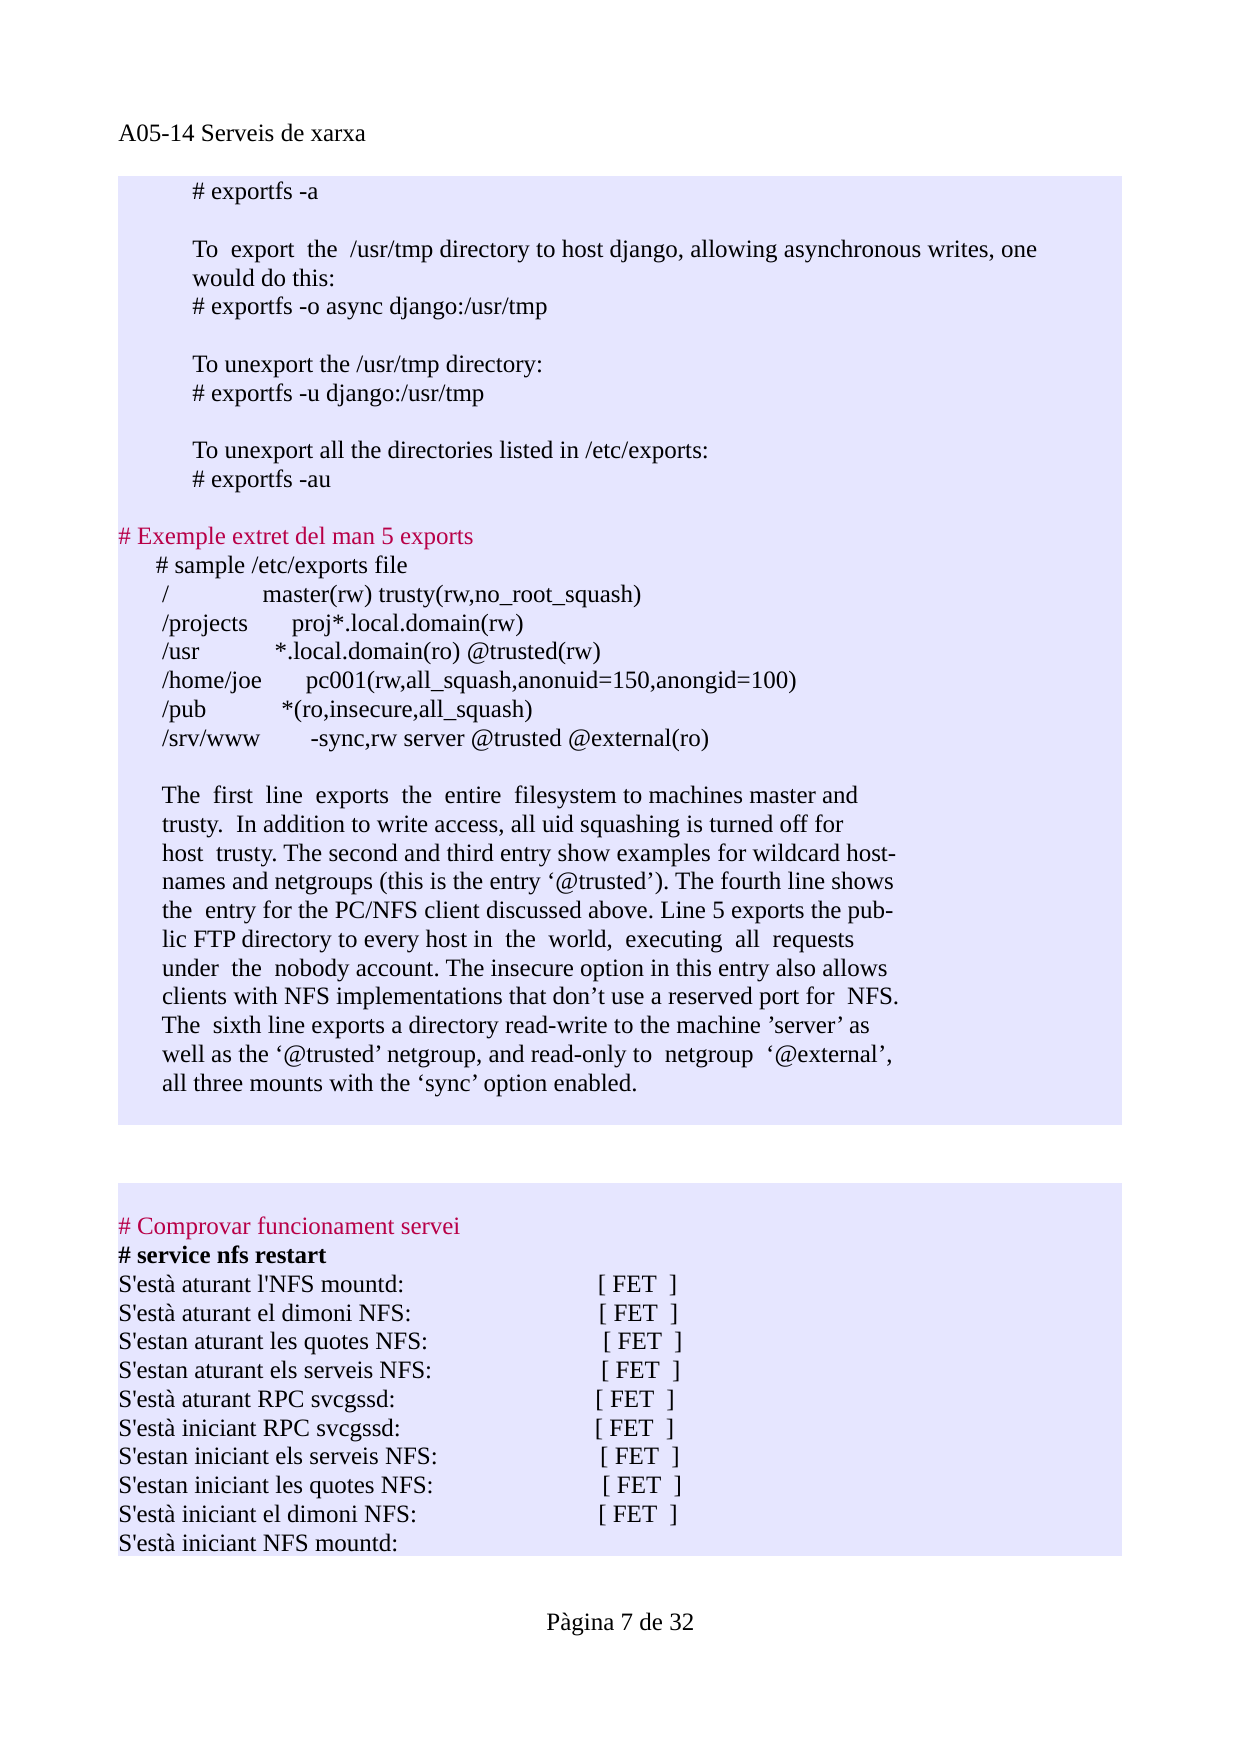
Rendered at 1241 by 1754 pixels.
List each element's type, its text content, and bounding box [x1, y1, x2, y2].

text S'estan iniciant els serveis NFS: [ FET ] [118, 1441, 1122, 1470]
text # exportfs -u django:/usr/tmp [118, 378, 1122, 406]
text The sixth line exports a directory read-write to the machine ’server’ as [118, 1010, 1122, 1039]
text clients with NFS implementations that don’t use a reserved port for NFS. [118, 981, 1122, 1010]
text S'està iniciant RPC svcgssd: [ FET ] [118, 1413, 1122, 1441]
text # exportfs -au [118, 464, 1122, 493]
text /pub *(ro,insecure,all_squash) [118, 694, 1122, 723]
text S'està aturant l'NFS mountd: [ FET ] [118, 1269, 1122, 1298]
text S'estan aturant els serveis NFS: [ FET ] [118, 1355, 1122, 1384]
text all three mounts with the ‘sync’ option enabled. [118, 1068, 1122, 1096]
text the entry for the PC/NFS client discussed above. Line 5 exports the pub- [118, 895, 1122, 924]
text under the nobody account. The insecure option in this entry also allows [118, 953, 1122, 981]
text # Exemple extret del man 5 exports [118, 521, 1122, 550]
text /home/joe pc001(rw,all_squash,anonuid=150,anongid=100) [118, 665, 1122, 694]
text The first line exports the entire filesystem to machines master and [118, 780, 1122, 809]
text /projects proj*.local.domain(rw) [118, 608, 1122, 636]
text names and netgroups (this is the entry ‘@trusted’). The fourth line shows [118, 866, 1122, 895]
text S'estan iniciant les quotes NFS: [ FET ] [118, 1470, 1122, 1499]
text host trusty. The second and third entry show examples for wildcard host- [118, 838, 1122, 866]
text /usr *.local.domain(ro) @trusted(rw) [118, 636, 1122, 665]
text # exportfs -a [118, 176, 1122, 205]
text S'està aturant RPC svcgssd: [ FET ] [118, 1384, 1122, 1413]
text /srv/www -sync,rw server @trusted @external(ro) [118, 723, 1122, 751]
text # sample /etc/exports file [118, 550, 1122, 579]
text To unexport all the directories listed in /etc/exports: [118, 435, 1122, 464]
text trusty. In addition to write access, all uid squashing is turned off for [118, 809, 1122, 838]
text # service nfs restart [118, 1240, 1122, 1269]
text To unexport the /usr/tmp directory: [118, 349, 1122, 378]
text S'està iniciant el dimoni NFS: [ FET ] [118, 1499, 1122, 1528]
text lic FTP directory to every host in the world, executing all requests [118, 924, 1122, 953]
text # Comprovar funcionament servei [118, 1211, 1122, 1240]
text # exportfs -o async django:/usr/tmp [118, 291, 1122, 320]
text would do this: [118, 263, 1122, 291]
text S'està aturant el dimoni NFS: [ FET ] [118, 1298, 1122, 1326]
text To export the /usr/tmp directory to host django, allowing asynchronous writes, one [118, 234, 1122, 263]
text / master(rw) trusty(rw,no_root_squash) [118, 579, 1122, 608]
text S'està iniciant NFS mountd: [118, 1528, 1122, 1556]
text S'estan aturant les quotes NFS: [ FET ] [118, 1326, 1122, 1355]
text well as the ‘@trusted’ netgroup, and read-only to netgroup ‘@external’, [118, 1039, 1122, 1068]
